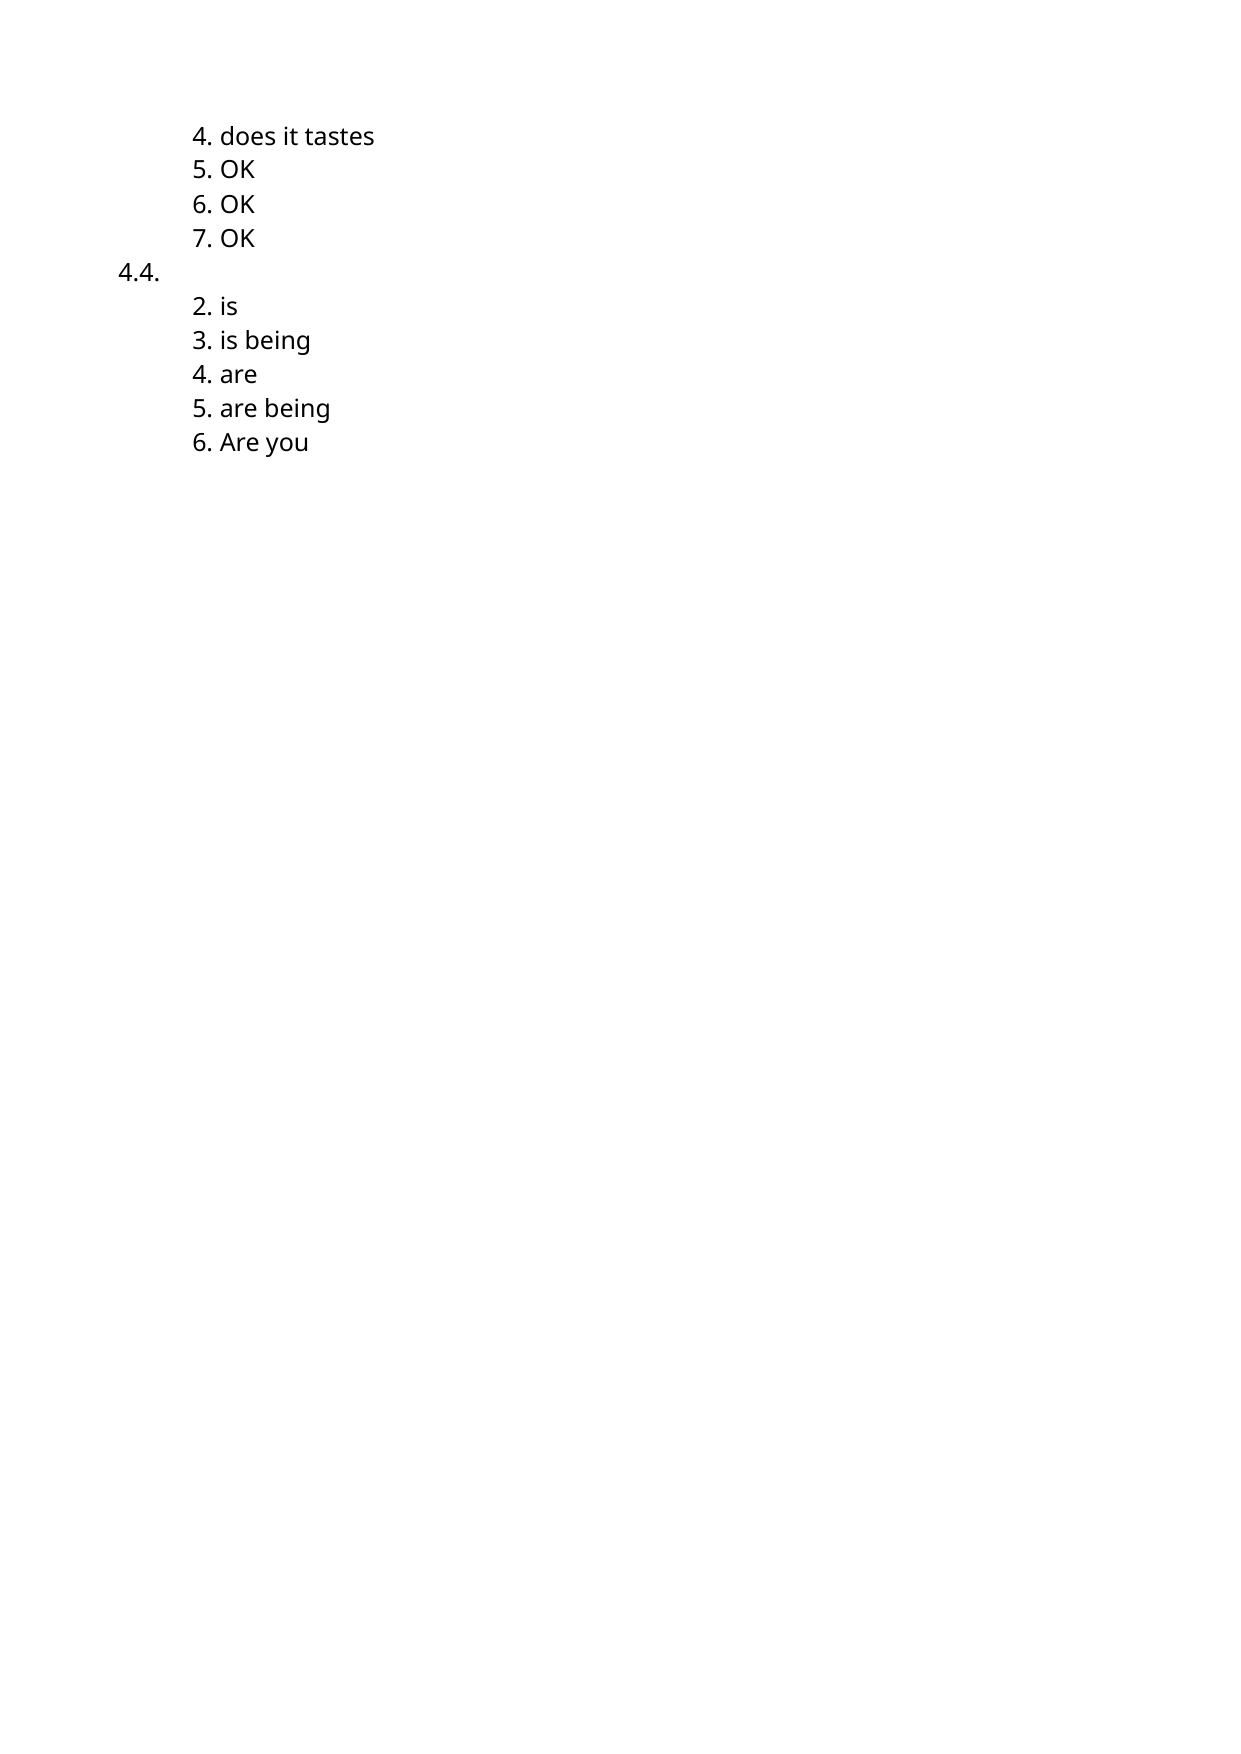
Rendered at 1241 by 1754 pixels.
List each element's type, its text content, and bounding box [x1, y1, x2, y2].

text 4. does it tastes [118, 118, 1122, 152]
text 5. OK [118, 152, 1122, 186]
text 6. OK [118, 186, 1122, 220]
text 3. is being [118, 322, 1122, 357]
text 4. are [118, 357, 1122, 391]
text 4.4. [118, 254, 1122, 288]
text 6. Are you [118, 425, 1122, 459]
text 2. is [118, 288, 1122, 322]
text 7. OK [118, 220, 1122, 254]
text 5. are being [118, 391, 1122, 425]
